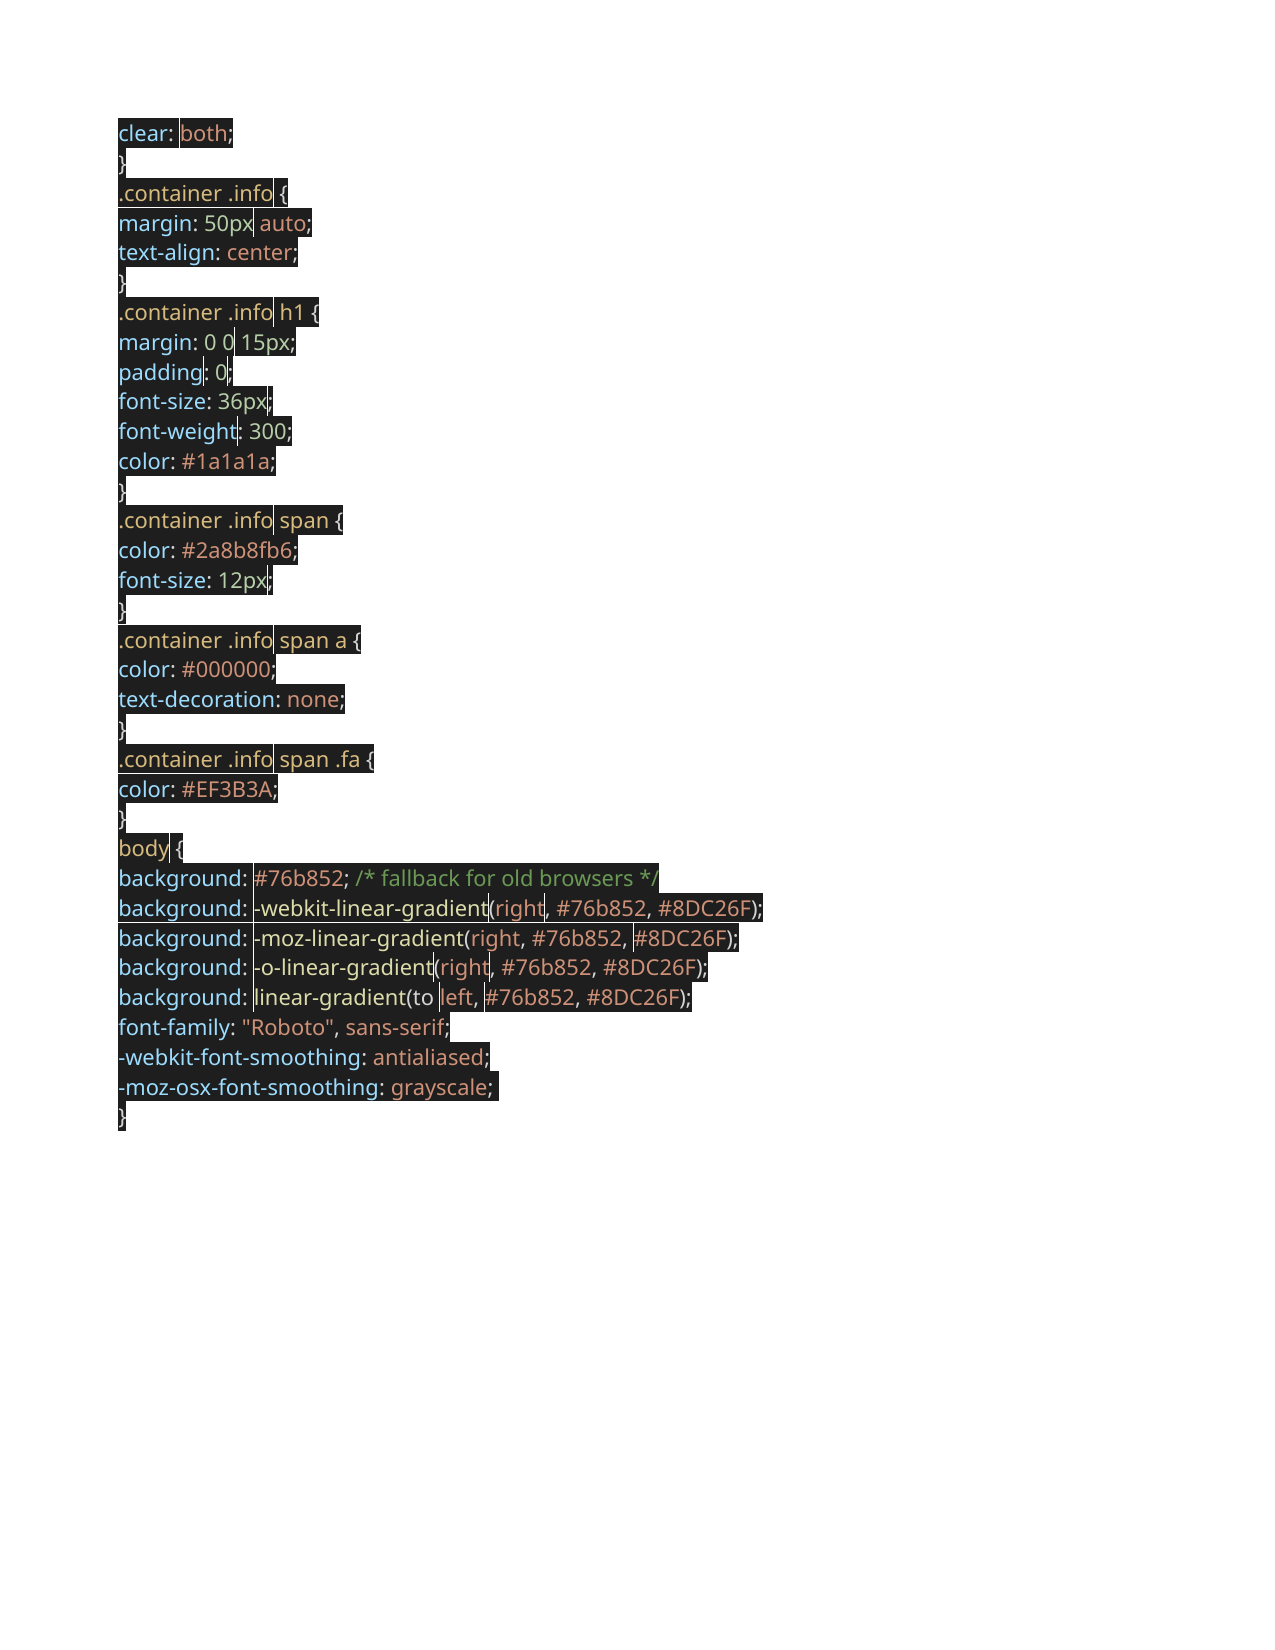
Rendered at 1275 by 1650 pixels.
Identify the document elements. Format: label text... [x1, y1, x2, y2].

text } [118, 714, 1157, 744]
text margin: 0 0 15px; [118, 327, 1157, 356]
text background: -moz-linear-gradient(right, #76b852, #8DC26F); [118, 922, 1157, 952]
text } [118, 476, 1157, 505]
text .container .info { [118, 178, 1157, 207]
text clear: both; [118, 118, 1157, 148]
text } [118, 803, 1157, 833]
text } [118, 267, 1157, 297]
text margin: 50px auto; [118, 207, 1157, 237]
text -moz-osx-font-smoothing: grayscale; [118, 1071, 1157, 1101]
text background: #76b852; /* fallback for old browsers */ [118, 863, 1157, 893]
text font-family: "Roboto", sans-serif; [118, 1012, 1157, 1042]
text font-size: 12px; [118, 565, 1157, 595]
text body { [118, 833, 1157, 863]
text .container .info h1 { [118, 297, 1157, 327]
text -webkit-font-smoothing: antialiased; [118, 1042, 1157, 1071]
text color: #EF3B3A; [118, 773, 1157, 803]
text } [118, 595, 1157, 624]
text color: #1a1a1a; [118, 446, 1157, 476]
text color: #2a8b8fb6; [118, 535, 1157, 565]
text .container .info span .fa { [118, 744, 1157, 773]
text background: -webkit-linear-gradient(right, #76b852, #8DC26F); [118, 893, 1157, 922]
text text-decoration: none; [118, 684, 1157, 714]
text color: #000000; [118, 654, 1157, 684]
text font-weight: 300; [118, 416, 1157, 446]
text font-size: 36px; [118, 386, 1157, 416]
text } [118, 148, 1157, 178]
text background: linear-gradient(to left, #76b852, #8DC26F); [118, 982, 1157, 1012]
text .container .info span { [118, 505, 1157, 535]
text .container .info span a { [118, 624, 1157, 654]
text background: -o-linear-gradient(right, #76b852, #8DC26F); [118, 952, 1157, 982]
text text-align: center; [118, 237, 1157, 267]
text } [118, 1101, 1157, 1131]
text padding: 0; [118, 356, 1157, 386]
